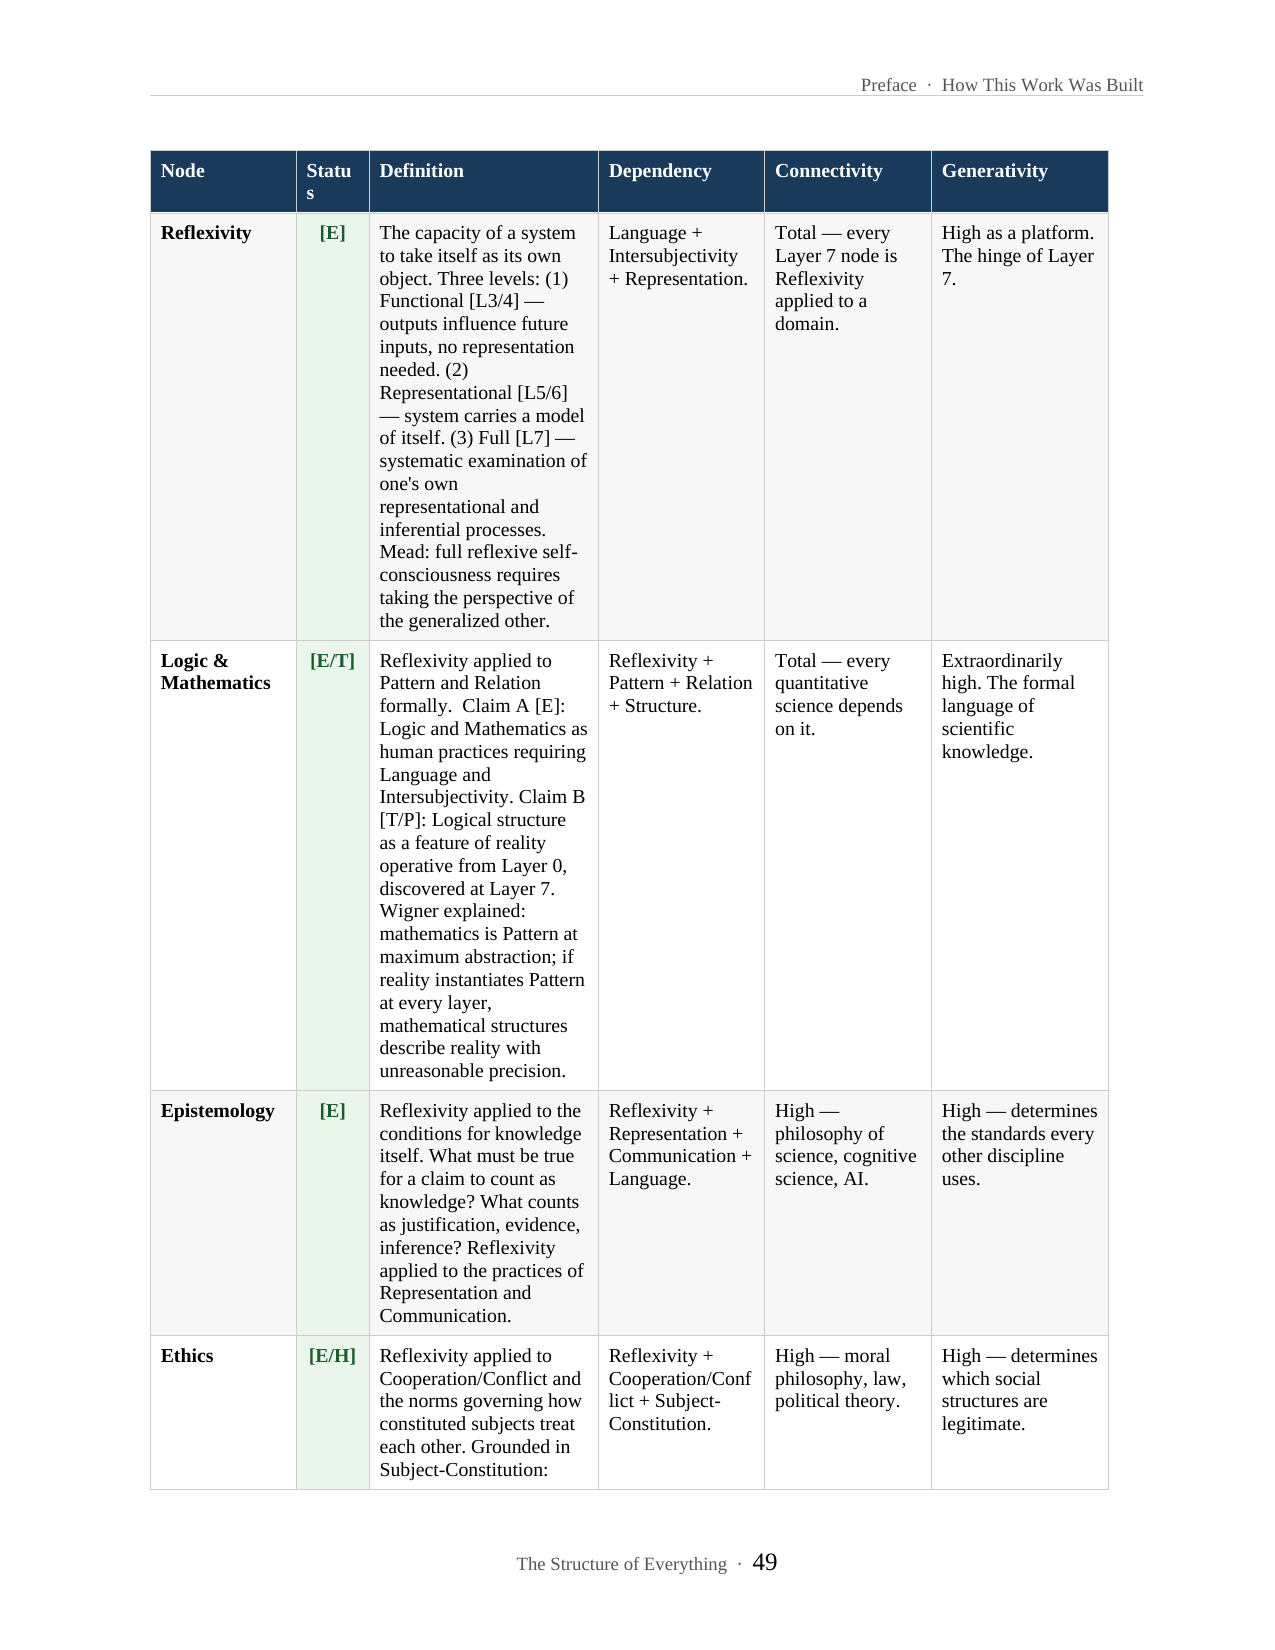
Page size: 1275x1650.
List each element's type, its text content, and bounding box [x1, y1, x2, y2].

table_cell Total — every quantitative science depends on it. [765, 641, 931, 1090]
table_cell Reflexivity + Pattern + Relation + Structure. [599, 641, 764, 1090]
table_cell Logic & Mathematics [151, 641, 296, 1090]
table_cell Reflexivity applied to Cooperation/Conflict and the norms governing how constituted subjects treat each other. Grounded in Subject-Constitution: [370, 1336, 598, 1489]
table_cell The capacity of a system to take itself as its own object. Three levels: (1) Functional [L3/4] — outputs influence future inputs, no representation needed. (2) Representational [L5/6] — system carries a model of itself. (3) Full [L7] — systematic examination of one's own representational and inferential processes. Mead: full reflexive self-consciousness requires taking the perspective of the generalized other. [370, 214, 598, 640]
table_cell Reflexivity + Cooperation/Conflict + Subject-Constitution. [599, 1336, 764, 1489]
table_cell High — determines which social structures are legitimate. [932, 1336, 1108, 1489]
table_header Node [151, 151, 296, 212]
table_cell Extraordinarily high. The formal language of scientific knowledge. [932, 641, 1108, 1090]
table_header Status [297, 151, 369, 212]
table_cell Reflexivity + Representation + Communication + Language. [599, 1091, 764, 1335]
table_cell Total — every Layer 7 node is Reflexivity applied to a domain. [765, 214, 931, 640]
table_header Dependency [599, 151, 764, 212]
table_cell Language + Intersubjectivity + Representation. [599, 214, 764, 640]
table_cell [E] [297, 214, 369, 640]
table_cell [E] [297, 1091, 369, 1335]
table_header Generativity [932, 151, 1108, 212]
table_cell [E/T] [297, 641, 369, 1090]
table_cell High — moral philosophy, law, political theory. [765, 1336, 931, 1489]
table_cell [E/H] [297, 1336, 369, 1489]
table_cell Ethics [151, 1336, 296, 1489]
table_header Connectivity [765, 151, 931, 212]
table_cell Reflexivity applied to the conditions for knowledge itself. What must be true for a claim to count as knowledge? What counts as justification, evidence, inference? Reflexivity applied to the practices of Representation and Communication. [370, 1091, 598, 1335]
table_cell High — philosophy of science, cognitive science, AI. [765, 1091, 931, 1335]
table_header Definition [370, 151, 598, 212]
table_cell Reflexivity [151, 214, 296, 640]
table_cell Epistemology [151, 1091, 296, 1335]
table_cell High as a platform. The hinge of Layer 7. [932, 214, 1108, 640]
table_cell Reflexivity applied to Pattern and Relation formally. Claim A [E]: Logic and Mathematics as human practices requiring Language and Intersubjectivity. Claim B [T/P]: Logical structure as a feature of reality operative from Layer 0, discovered at Layer 7. Wigner explained: mathematics is Pattern at maximum abstraction; if reality instantiates Pattern at every layer, mathematical structures describe reality with unreasonable precision. [370, 641, 598, 1090]
table_cell High — determines the standards every other discipline uses. [932, 1091, 1108, 1335]
